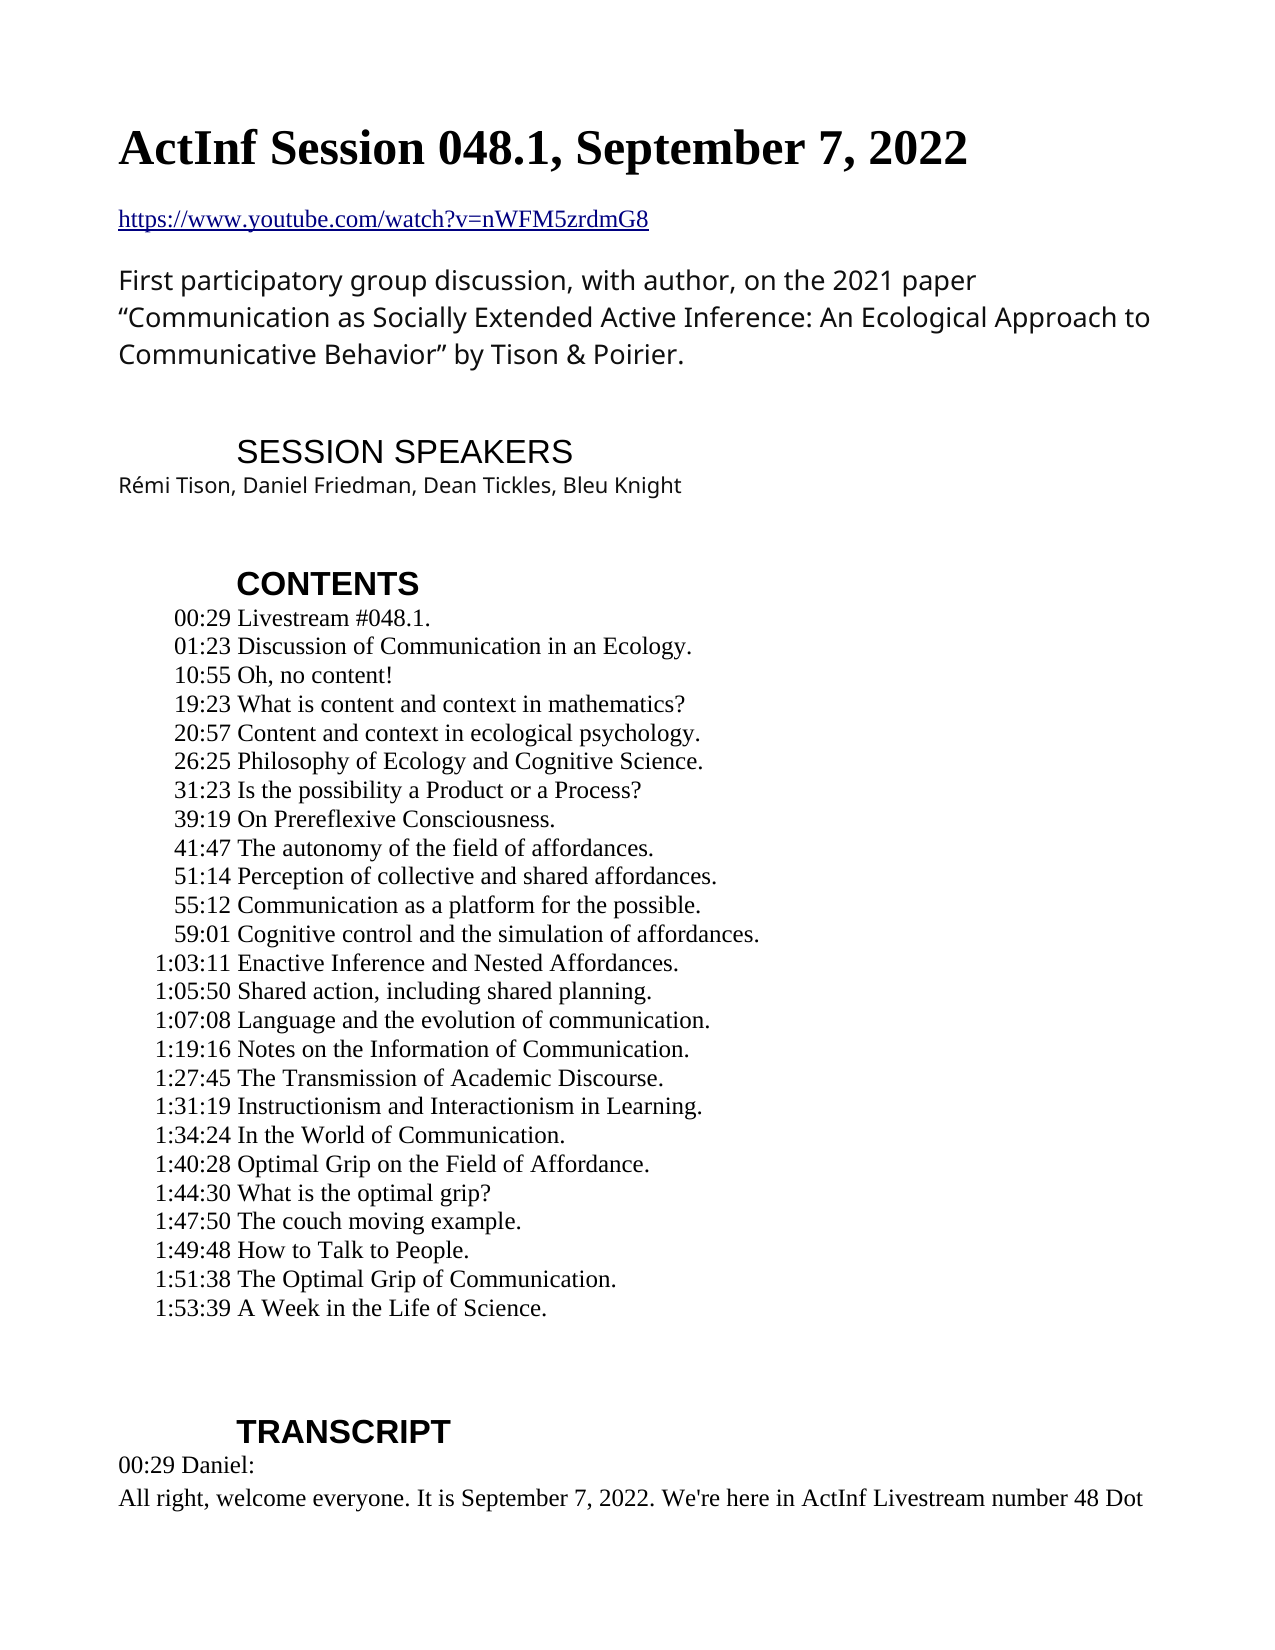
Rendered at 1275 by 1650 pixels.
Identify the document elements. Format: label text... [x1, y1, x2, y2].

table_cell 1:27:45 [112, 1063, 234, 1091]
table_cell 55:12 [112, 890, 234, 919]
table_cell 20:57 [112, 718, 234, 746]
table_cell Content and context in ecological psychology. [234, 718, 899, 746]
table_cell 1:47:50 [112, 1206, 234, 1235]
table_cell In the World of Communication. [234, 1120, 899, 1149]
table_cell The Optimal Grip of Communication. [234, 1264, 899, 1293]
table_cell 1:31:19 [112, 1091, 234, 1120]
table_cell 1:40:28 [112, 1149, 234, 1178]
table_cell On Prereflexive Consciousness. [234, 804, 899, 833]
table_cell Instructionism and Interactionism in Learning. [234, 1091, 899, 1120]
table_cell Philosophy of Ecology and Cognitive Science. [234, 746, 899, 775]
table_cell 1:07:08 [112, 1005, 234, 1034]
table_cell 39:19 [112, 804, 234, 833]
table_cell 59:01 [112, 919, 234, 948]
text First participatory group discussion, with author, on the 2021 paper “Communication as Socially Extended Active Inference: An Ecological Approach to Communicative Behavior” by Tison & Poirier. [118, 262, 1157, 372]
table_cell Cognitive control and the simulation of affordances. [234, 919, 899, 948]
table_cell Discussion of Communication in an Ecology. [234, 631, 899, 660]
table_cell 1:03:11 [112, 948, 234, 976]
table_cell 1:53:39 [112, 1293, 234, 1321]
table_cell Shared action, including shared planning. [234, 976, 899, 1005]
subtitle SESSION SPEAKERS [118, 432, 1157, 471]
table_cell 1:05:50 [112, 976, 234, 1005]
text Rémi Tison, Daniel Friedman, Dean Tickles, Bleu Knight [118, 471, 1157, 500]
table_cell What is content and context in mathematics? [234, 689, 899, 718]
table_cell 41:47 [112, 833, 234, 861]
table_cell The autonomy of the field of affordances. [234, 833, 899, 861]
table_cell 1:34:24 [112, 1120, 234, 1149]
subtitle TRANSCRIPT [118, 1412, 1157, 1450]
table_cell 1:19:16 [112, 1034, 234, 1063]
table_cell The Transmission of Academic Discourse. [234, 1063, 899, 1091]
table_cell A Week in the Life of Science. [234, 1293, 899, 1321]
table_cell 51:14 [112, 861, 234, 890]
table_header Livestream #048.1. [234, 603, 899, 631]
table_cell 10:55 [112, 660, 234, 689]
table_cell The couch moving example. [234, 1206, 899, 1235]
text 00:29 Daniel: [118, 1450, 1157, 1479]
table_cell How to Talk to People. [234, 1235, 899, 1264]
table_cell 1:51:38 [112, 1264, 234, 1293]
table_cell 26:25 [112, 746, 234, 775]
table_cell Notes on the Information of Communication. [234, 1034, 899, 1063]
text https://www.youtube.com/watch?v=nWFM5zrdmG8 [118, 204, 1157, 233]
table_cell Optimal Grip on the Field of Affordance. [234, 1149, 899, 1178]
table_cell Language and the evolution of communication. [234, 1005, 899, 1034]
table_cell Perception of collective and shared affordances. [234, 861, 899, 890]
table_cell Communication as a platform for the possible. [234, 890, 899, 919]
table_cell What is the optimal grip? [234, 1178, 899, 1206]
subtitle ActInf Session 048.1, September 7, 2022 [118, 118, 1157, 176]
table_cell 1:49:48 [112, 1235, 234, 1264]
text All right, welcome everyone. It is September 7, 2022. We're here in ActInf Livestream number 48 Dot [118, 1483, 1157, 1512]
table_cell Enactive Inference and Nested Affordances. [234, 948, 899, 976]
table_cell 31:23 [112, 775, 234, 804]
table_cell Oh, no content! [234, 660, 899, 689]
table_cell 19:23 [112, 689, 234, 718]
table_header 00:29 [112, 603, 234, 631]
table_cell 1:44:30 [112, 1178, 234, 1206]
table_cell Is the possibility a Product or a Process? [234, 775, 899, 804]
subtitle CONTENTS [118, 564, 1157, 603]
table_cell 01:23 [112, 631, 234, 660]
